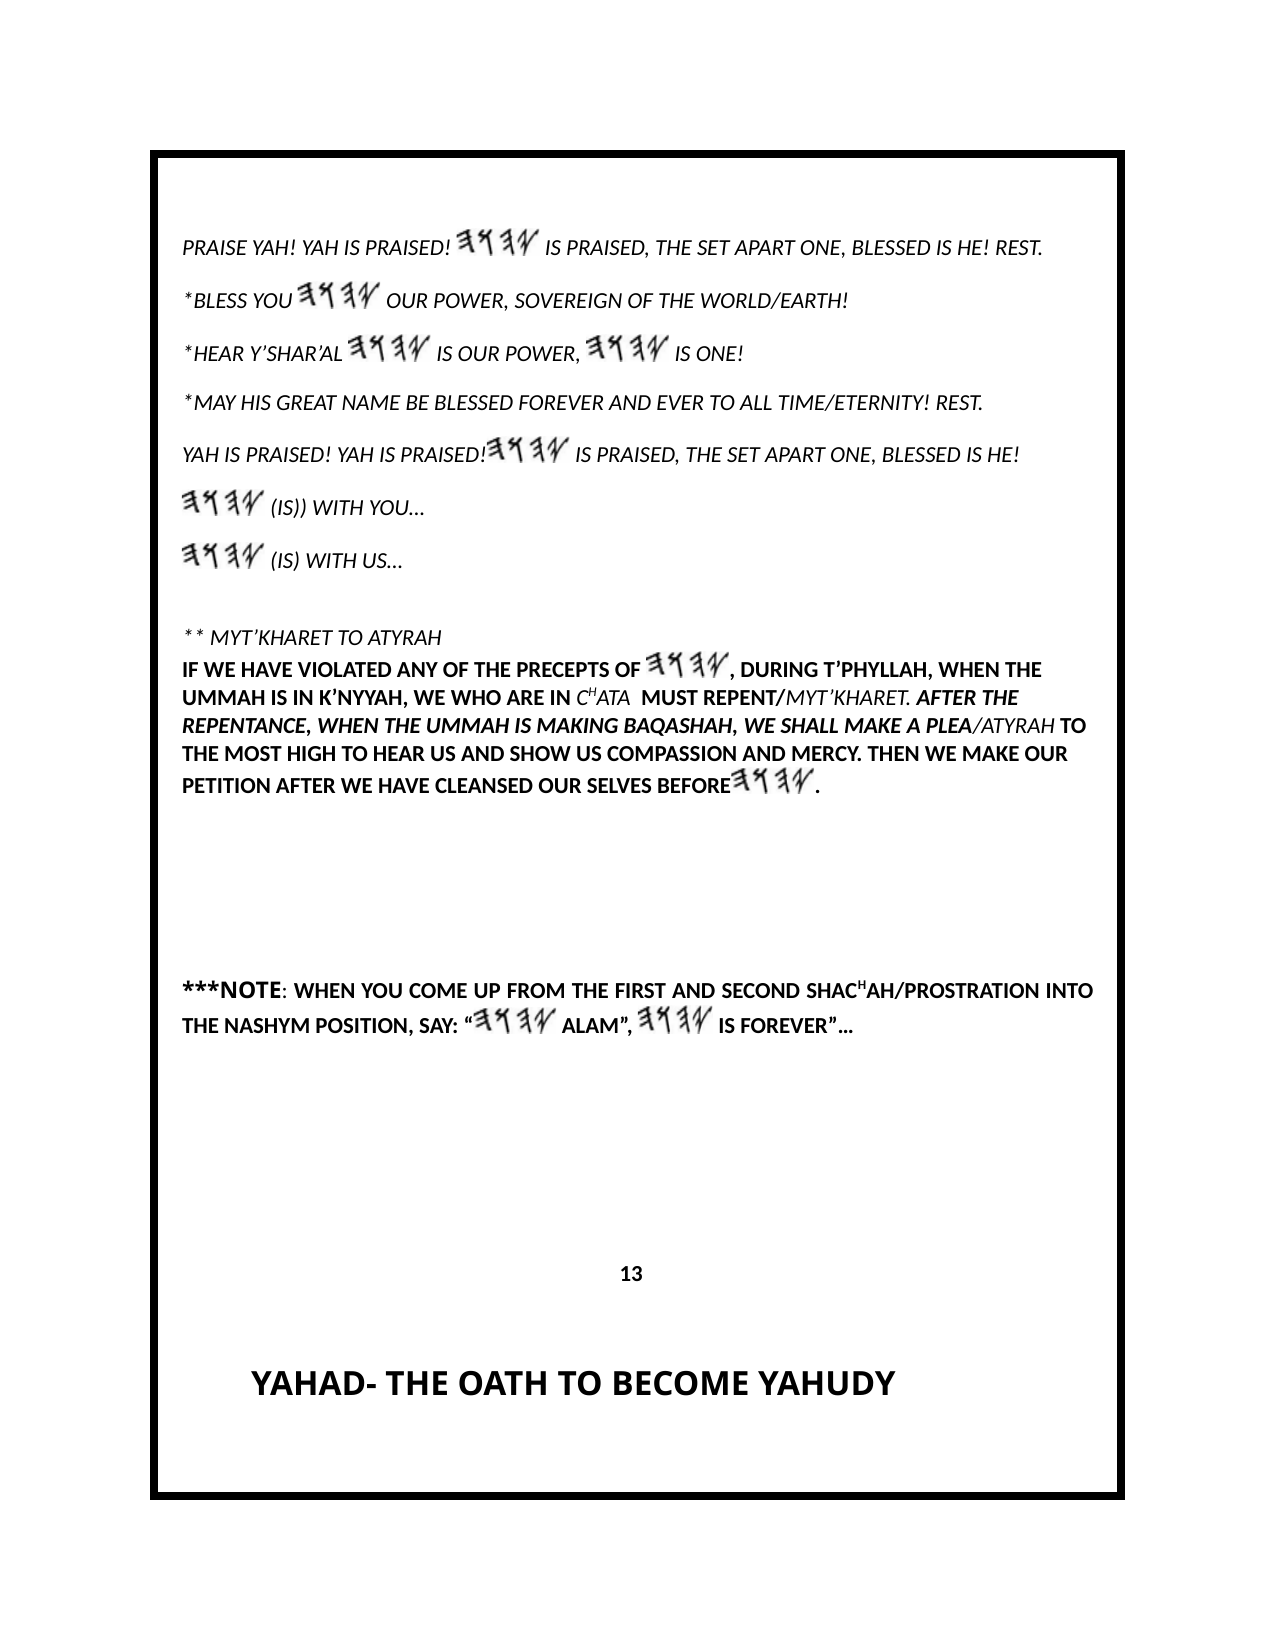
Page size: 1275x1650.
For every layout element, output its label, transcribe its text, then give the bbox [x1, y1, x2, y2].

text PRAISE YAH! YAH IS PRAISED! IS PRAISED, THE SET APART ONE, BLESSED IS HE! REST. [182, 229, 1093, 261]
text ***NOTE: WHEN YOU COME UP FROM THE FIRST AND SECOND SHACHAH/PROSTRATION INTO THE NASHYM POSITION, SAY: “ ALAM”, IS FOREVER”… [182, 974, 1093, 1039]
text YAHAD- THE OATH TO BECOME YAHUDY [182, 1360, 1093, 1405]
text 13 [182, 1259, 1093, 1287]
text ** MYT’KHARET TO ATYRAH [182, 595, 1093, 651]
text (IS)) WITH YOU… [182, 489, 1093, 522]
text *HEAR Y’SHAR’AL IS OUR POWER, IS ONE! [182, 335, 1093, 367]
text *MAY HIS GREAT NAME BE BLESSED FOREVER AND EVER TO ALL TIME/ETERNITY! REST. [182, 388, 1093, 416]
text (IS) WITH US… [182, 542, 1093, 574]
text *BLESS YOU OUR POWER, SOVEREIGN OF THE WORLD/EARTH! [182, 282, 1093, 314]
text YAH IS PRAISED! YAH IS PRAISED! IS PRAISED, THE SET APART ONE, BLESSED IS HE! [182, 437, 1093, 469]
text IF WE HAVE VIOLATED ANY OF THE PRECEPTS OF , DURING T’PHYLLAH, WHEN THE UMMAH IS IN K’NYYAH, WE WHO ARE IN CHATA MUST REPENT/MYT’KHARET. AFTER THE REPENTANCE, WHEN THE UMMAH IS MAKING BAQASHAH, WE SHALL MAKE A PLEA/ATYRAH TO THE MOST HIGH TO HEAR US AND SHOW US COMPASSION AND MERCY. THEN WE MAKE OUR PETITION AFTER WE HAVE CLEANSED OUR SELVES BEFORE. [182, 651, 1093, 799]
